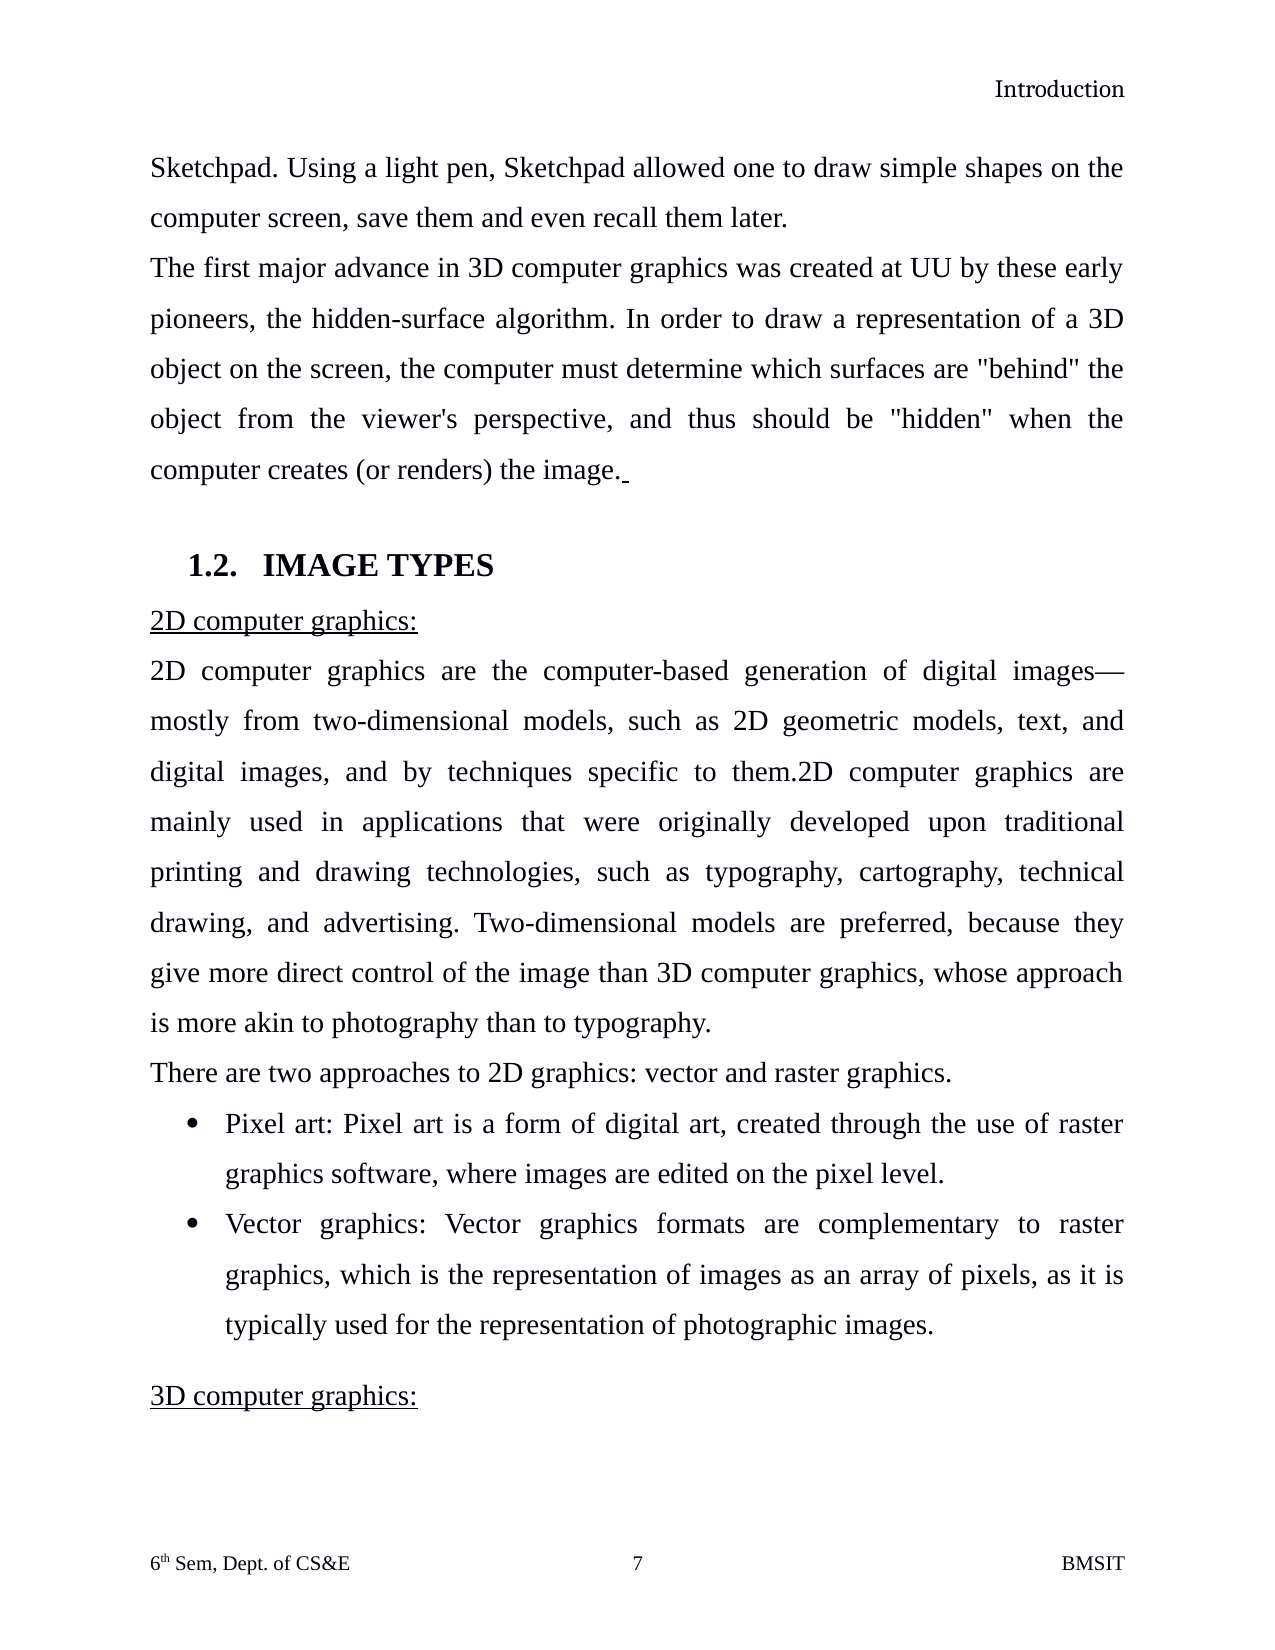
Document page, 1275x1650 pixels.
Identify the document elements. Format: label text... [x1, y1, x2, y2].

list Pixel art: Pixel art is a form of digital art, created through the use of raster graphics software, where images are edited on the pixel level. [187, 1106, 1125, 1190]
list IMAGE TYPES [187, 545, 1125, 584]
text There are two approaches to 2D graphics: vector and raster graphics. [150, 1056, 1125, 1089]
text 2D computer graphics are the computer-based generation of digital images—mostly from two-dimensional models, such as 2D geometric models, text, and digital images, and by techniques specific to them.2D computer graphics are mainly used in applications that were originally developed upon traditional printing and drawing technologies, such as typography, cartography, technical drawing, and advertising. Two-dimensional models are preferred, because they give more direct control of the image than 3D computer graphics, whose approach is more akin to photography than to typography. [150, 653, 1125, 1039]
text 3D computer graphics: [150, 1378, 1125, 1412]
text The first major advance in 3D computer graphics was created at UU by these early pioneers, the hidden-surface algorithm. In order to draw a representation of a 3D object on the screen, the computer must determine which surfaces are "behind" the object from the viewer's perspective, and thus should be "hidden" when the computer creates (or renders) the image. [150, 251, 1125, 485]
text Sketchpad. Using a light pen, Sketchpad allowed one to draw simple shapes on the computer screen, save them and even recall them later. [150, 150, 1125, 234]
list Vector graphics: Vector graphics formats are complementary to raster graphics, which is the representation of images as an array of pixels, as it is typically used for the representation of photographic images. [187, 1207, 1125, 1341]
text 2D computer graphics: [150, 603, 1125, 636]
